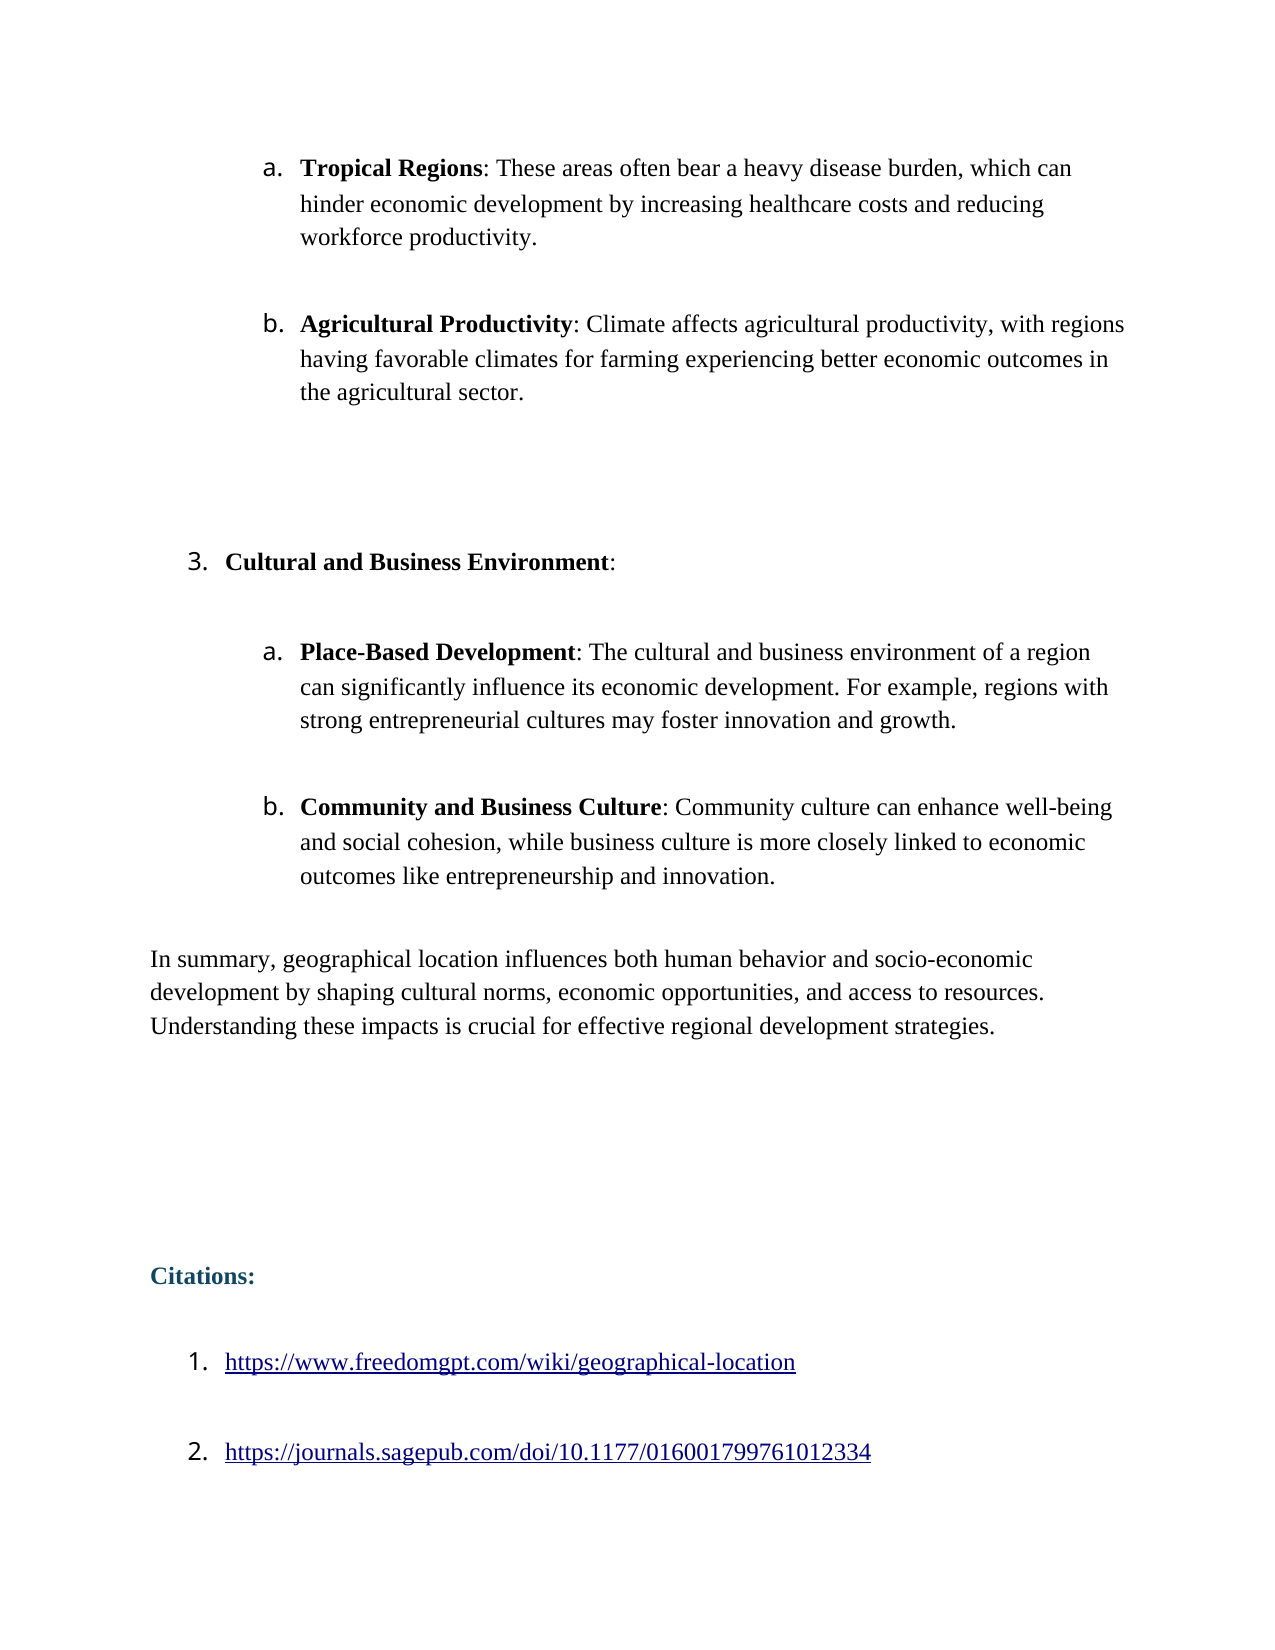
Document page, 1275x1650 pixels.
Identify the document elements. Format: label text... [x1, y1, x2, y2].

subtitle Citations: [150, 1261, 1125, 1289]
list Community and Business Culture: Community culture can enhance well-being and social cohesion, while business culture is more closely linked to economic outcomes like entrepreneurship and innovation. [262, 789, 1125, 889]
list Place-Based Development: The cultural and business environment of a region can significantly influence its economic development. For example, regions with strong entrepreneurial cultures may foster innovation and growth. [262, 633, 1125, 734]
list https://www.freedomgpt.com/wiki/geographical-location [187, 1344, 1125, 1378]
list Agricultural Productivity: Climate affects agricultural productivity, with regions having favorable climates for farming experiencing better economic outcomes in the agricultural sector. [262, 305, 1125, 406]
text In summary, geographical location influences both human behavior and socio-economic development by shaping cultural norms, economic opportunities, and access to resources. Understanding these impacts is crucial for effective regional development strategies. [150, 944, 1125, 1039]
list https://journals.sagepub.com/doi/10.1177/016001799761012334 [187, 1433, 1125, 1468]
list Tropical Regions: These areas often bear a heavy disease burden, which can hinder economic development by increasing healthcare costs and reducing workforce productivity. [262, 150, 1125, 251]
list Cultural and Business Environment: [187, 544, 1125, 578]
